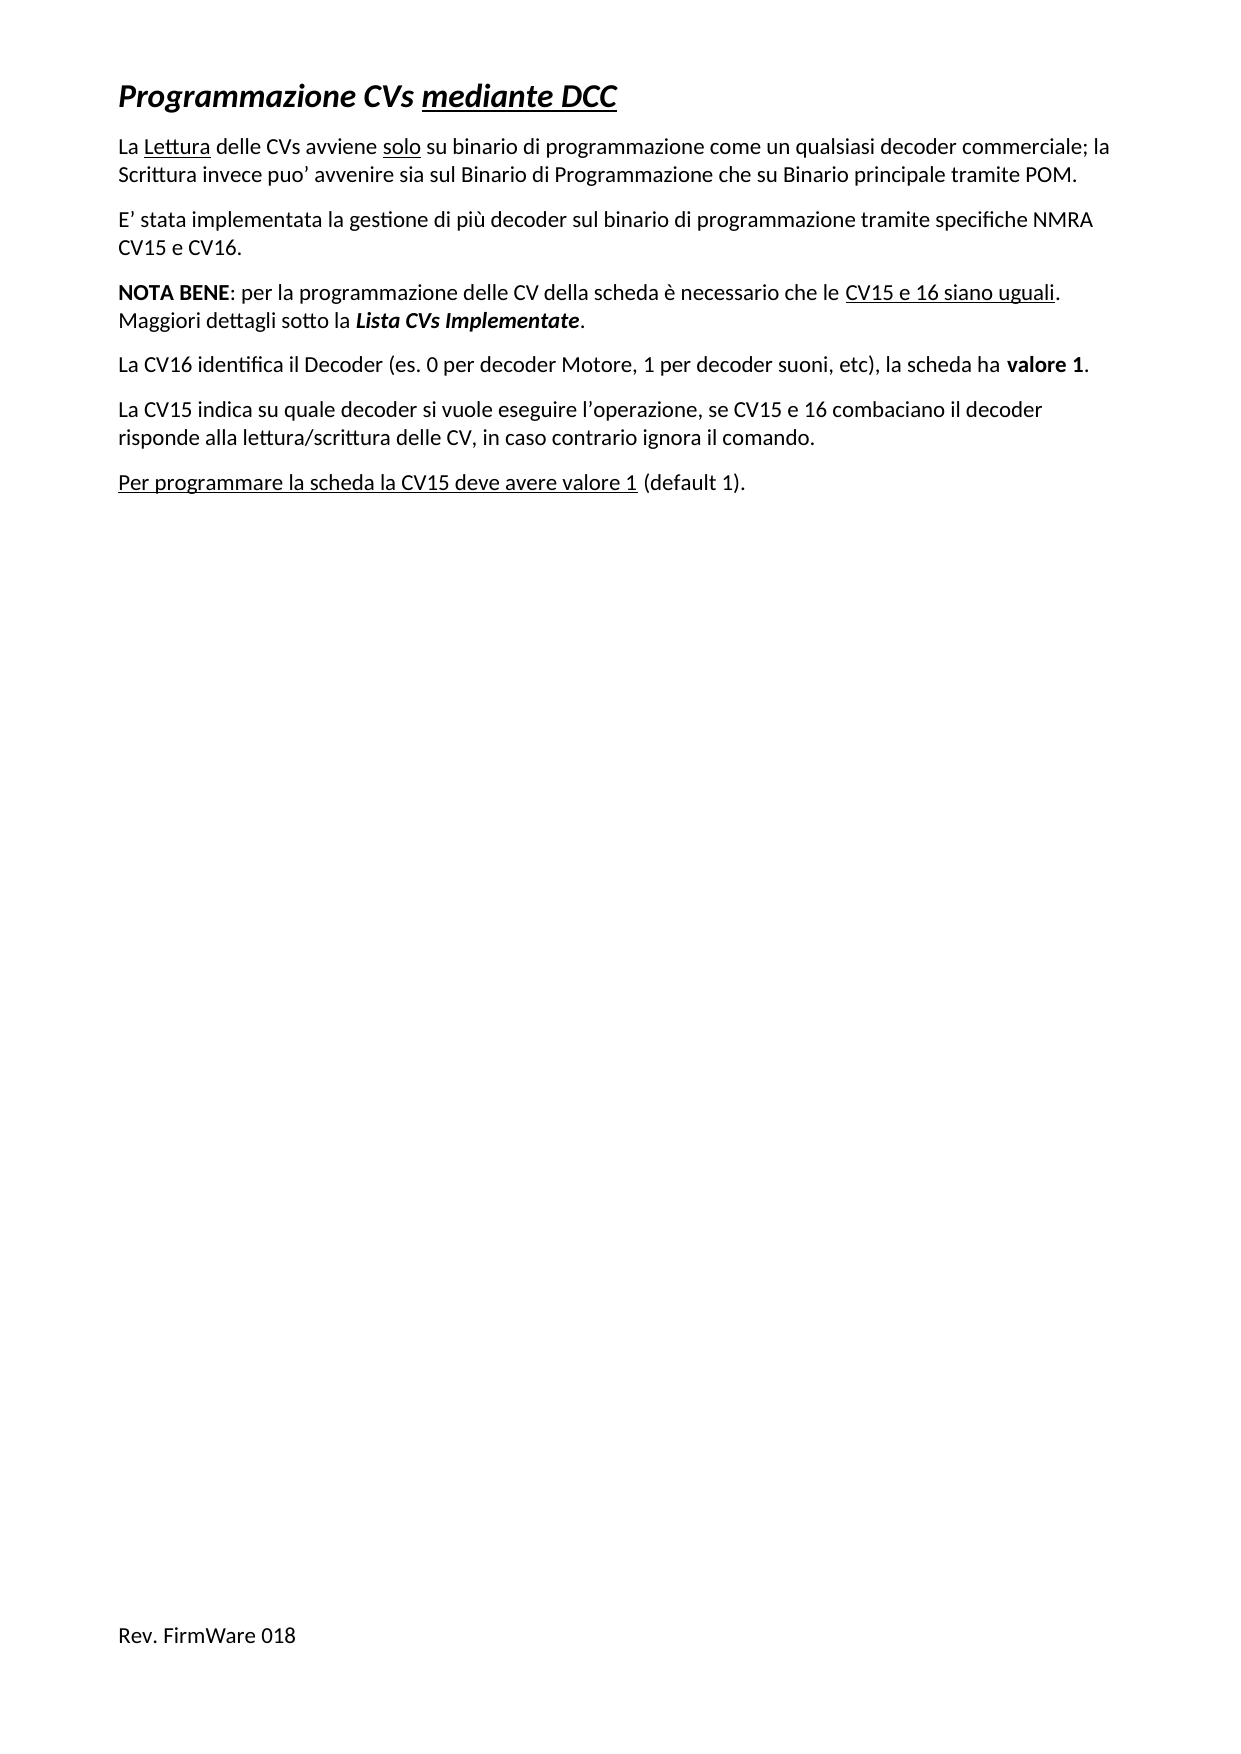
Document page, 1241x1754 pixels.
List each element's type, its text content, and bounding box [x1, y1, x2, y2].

subtitle Programmazione CVs mediante DCC [118, 75, 1122, 116]
text La CV16 identifica il Decoder (es. 0 per decoder Motore, 1 per decoder suoni, etc), la scheda ha valore 1. [118, 351, 1122, 378]
text Per programmare la scheda la CV15 deve avere valore 1 (default 1). [118, 468, 1122, 496]
text La Lettura delle CVs avviene solo su binario di programmazione come un qualsiasi decoder commerciale; la Scrittura invece puo’ avvenire sia sul Binario di Programmazione che su Binario principale tramite POM. [118, 132, 1122, 188]
text NOTA BENE: per la programmazione delle CV della scheda è necessario che le CV15 e 16 siano uguali. Maggiori dettagli sotto la Lista CVs Implementate. [118, 278, 1122, 334]
text E’ stata implementata la gestione di più decoder sul binario di programmazione tramite specifiche NMRA CV15 e CV16. [118, 205, 1122, 261]
text La CV15 indica su quale decoder si vuole eseguire l’operazione, se CV15 e 16 combaciano il decoder risponde alla lettura/scrittura delle CV, in caso contrario ignora il comando. [118, 395, 1122, 451]
